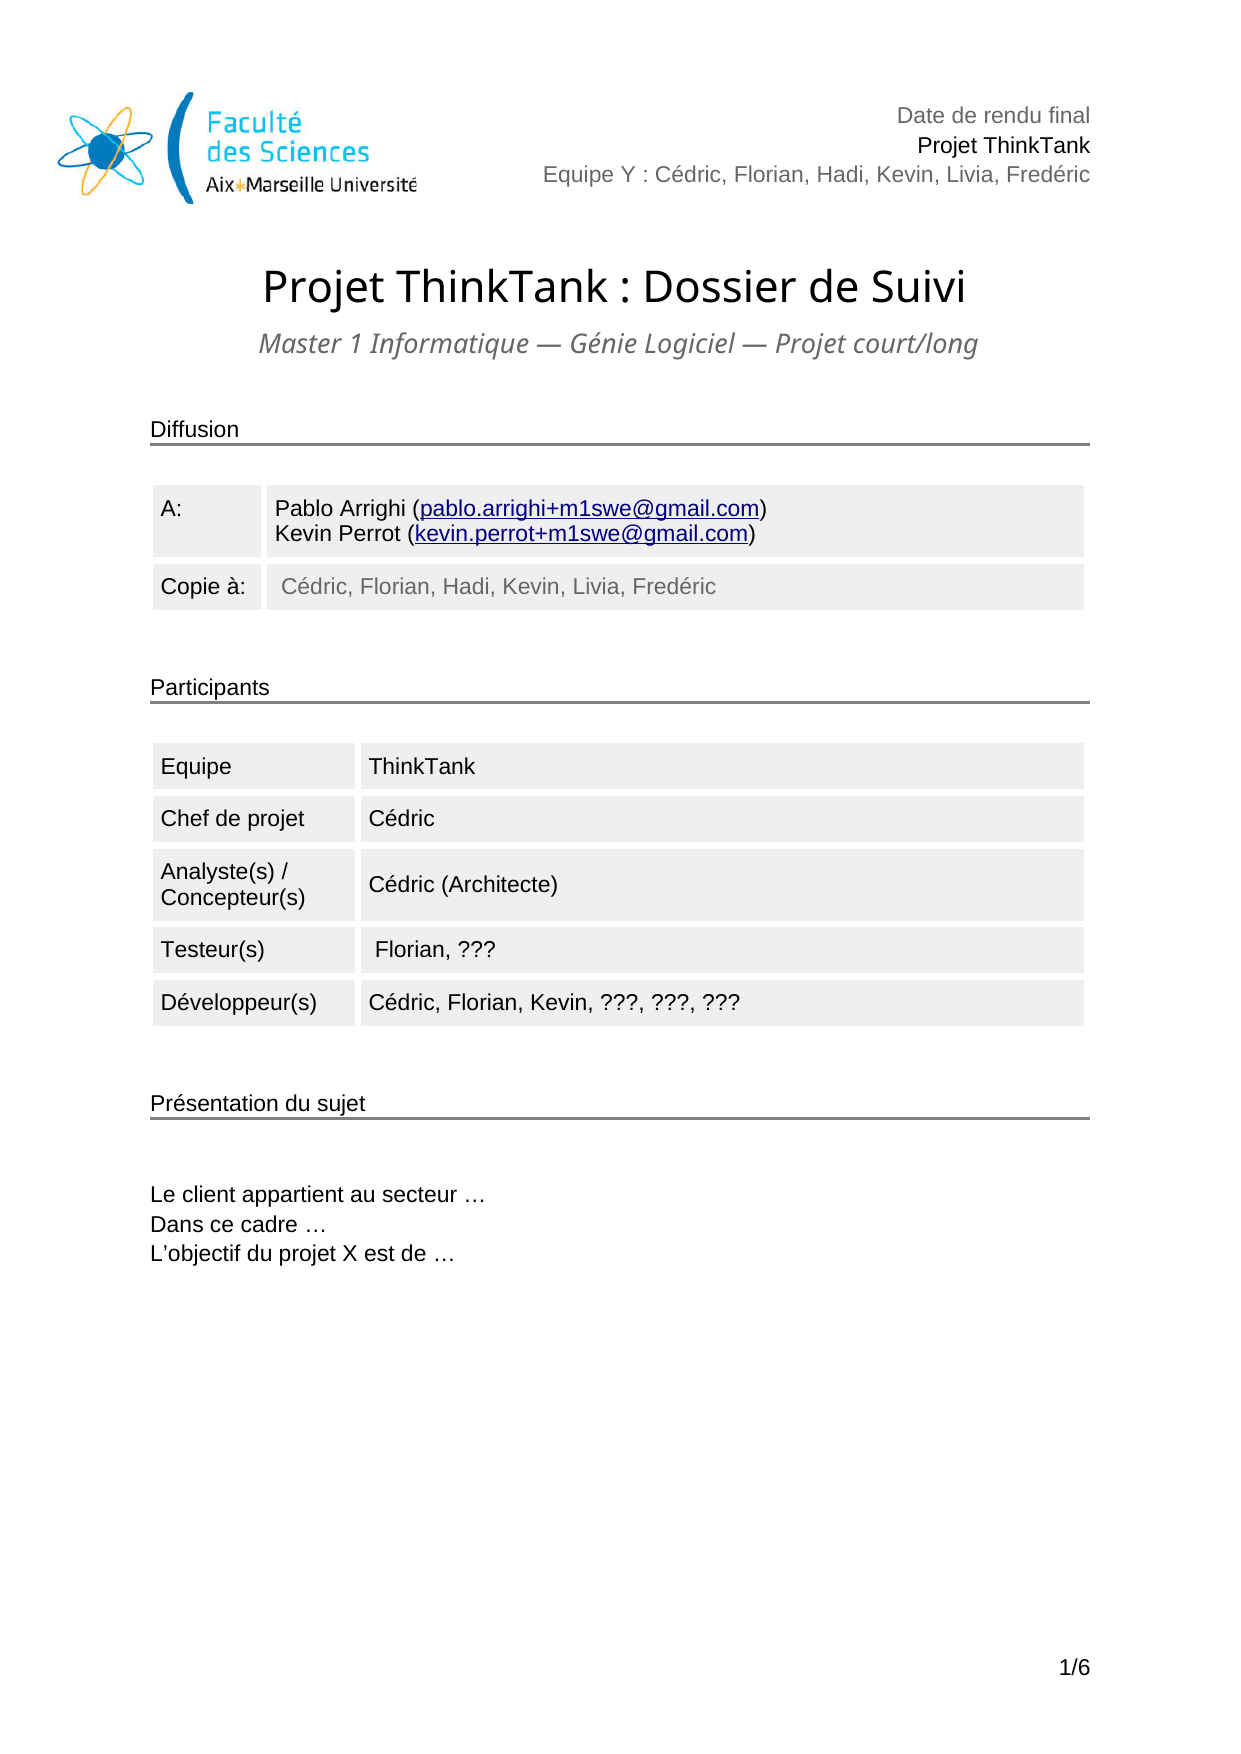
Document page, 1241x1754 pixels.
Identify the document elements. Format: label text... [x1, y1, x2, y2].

table_cell Cédric (Architecte) [361, 849, 1084, 921]
table_header ThinkTank [361, 743, 1084, 789]
text Le client appartient au secteur … [150, 1182, 1090, 1208]
table_cell Florian, ??? [361, 927, 1084, 973]
table_cell Cédric, Florian, Hadi, Kevin, Livia, Fredéric [267, 564, 1084, 610]
table_header Equipe [153, 743, 355, 789]
table_cell Testeur(s) [153, 927, 355, 973]
subtitle Master 1 Informatique — Génie Logiciel — Projet court/long [150, 324, 1090, 361]
table_cell Copie à: [153, 564, 261, 610]
table_cell Chef de projet [153, 796, 355, 842]
text Présentation du sujet [150, 1091, 1090, 1117]
text L’objectif du projet X est de … [150, 1241, 1090, 1267]
text Dans ce cadre … [150, 1212, 1090, 1237]
table_cell Développeur(s) [153, 980, 355, 1026]
text Participants [150, 675, 1090, 701]
text Diffusion [150, 417, 1090, 443]
table_cell Cédric, Florian, Kevin, ???, ???, ??? [361, 980, 1084, 1026]
table_cell Analyste(s) / Concepteur(s) [153, 849, 355, 921]
table_header A: [153, 485, 261, 557]
table_cell Cédric [361, 796, 1084, 842]
table_header Pablo Arrighi (pablo.arrighi+m1swe@gmail.com) Kevin Perrot (kevin.perrot+m1swe@gmail.com) [267, 485, 1084, 557]
picture [56, 92, 417, 204]
title Projet ThinkTank : Dossier de Suivi [150, 256, 1090, 316]
